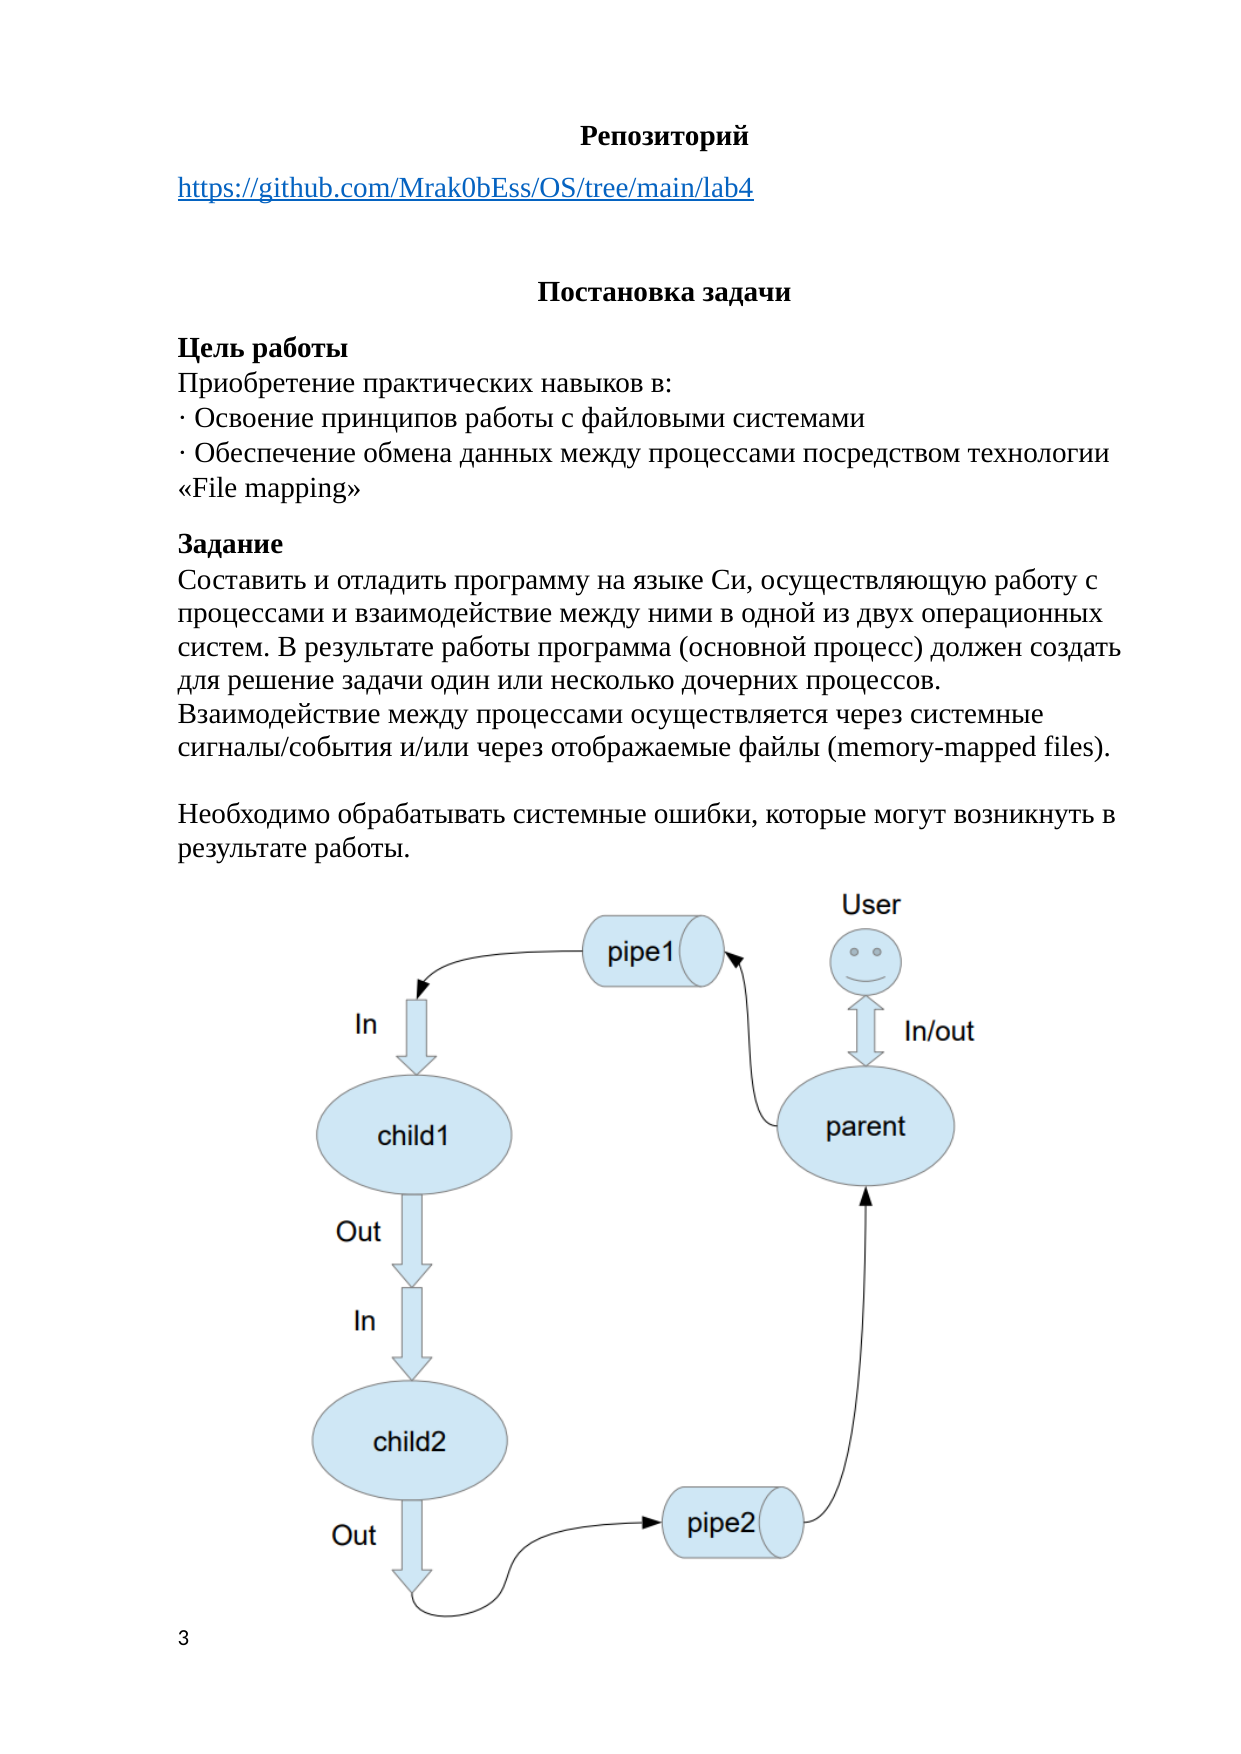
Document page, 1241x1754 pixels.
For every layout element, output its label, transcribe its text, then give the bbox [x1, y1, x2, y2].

subtitle Цель работы [177, 330, 1152, 363]
subtitle Задание [177, 527, 1152, 560]
text Постановка задачи [177, 274, 1152, 307]
text Составить и отладить программу на языке Си, осуществляющую работу с процессами и взаимодействие между ними в одной из двух операционных систем. В результате работы программа (основной процесс) должен создать для решение задачи один или несколько дочерних процессов. Взаимодействие между процессами осуществляется через системные сигналы/события и/или через отображаемые файлы (memory-mapped files). [177, 562, 1152, 763]
text · Освоение принципов работы с файловыми системами [177, 400, 1152, 434]
text Необходимо обрабатывать системные ошибки, которые могут возникнуть в результате работы. [177, 797, 1152, 864]
text · Обеспечение обмена данных между процессами посредством технологии «File mapping» [177, 435, 1152, 504]
text Приобретение практических навыков в: [177, 365, 1152, 398]
picture [302, 887, 984, 1626]
text https://github.com/Mrak0bEss/OS/tree/main/lab4 [177, 170, 1152, 203]
text Репозиторий [177, 118, 1152, 152]
